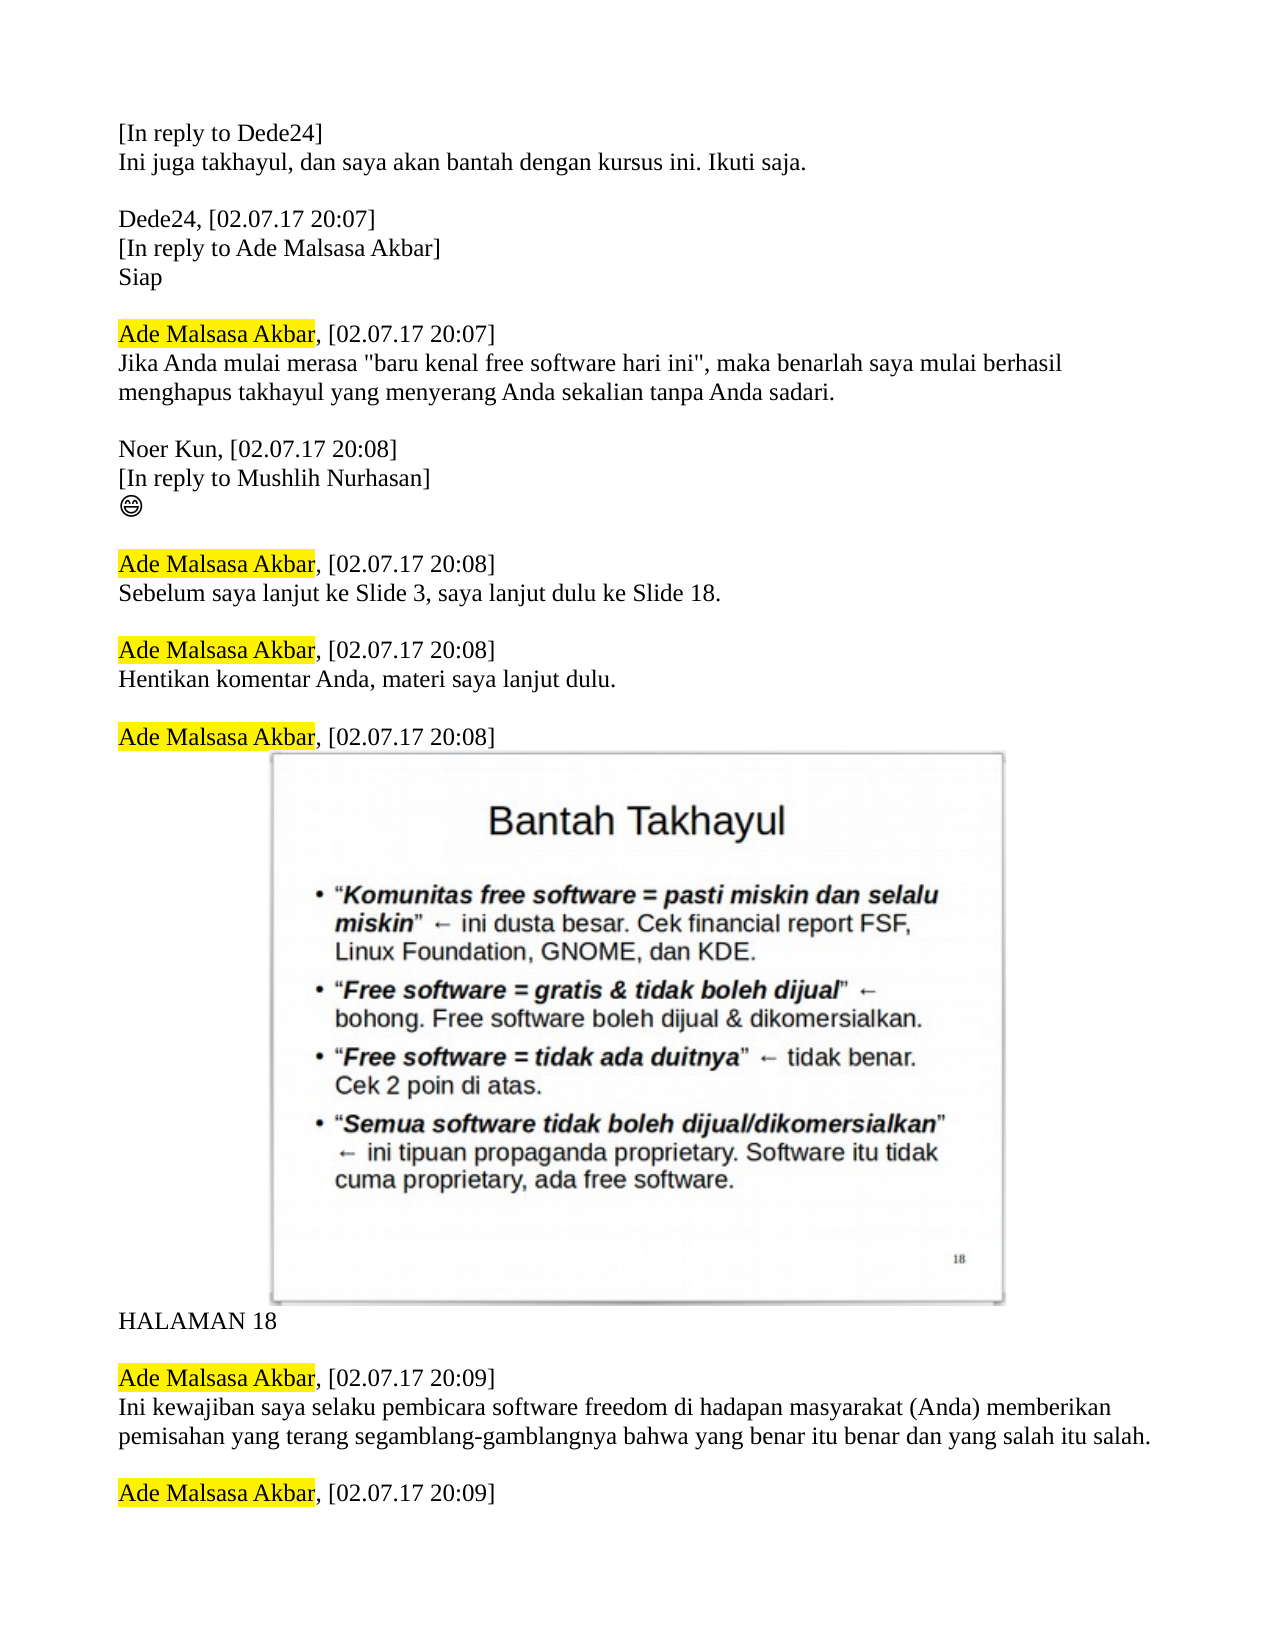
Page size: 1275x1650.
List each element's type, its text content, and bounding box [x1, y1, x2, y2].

text Ade Malsasa Akbar, [02.07.17 20:08] [118, 722, 1157, 751]
picture [268, 750, 1007, 1306]
text [In reply to Ade Malsasa Akbar] [118, 233, 1157, 262]
text Ade Malsasa Akbar, [02.07.17 20:09] [118, 1478, 1157, 1507]
text [In reply to Mushlih Nurhasan] [118, 463, 1157, 492]
text [In reply to Dede24] [118, 118, 1157, 147]
text Jika Anda mulai merasa "baru kenal free software hari ini", maka benarlah saya mulai berhasil menghapus takhayul yang menyerang Anda sekalian tanpa Anda sadari. [118, 348, 1157, 406]
text Ade Malsasa Akbar, [02.07.17 20:08] [118, 636, 1157, 664]
text Ini kewajiban saya selaku pembicara software freedom di hadapan masyarakat (Anda) memberikan pemisahan yang terang segamblang-gamblangnya bahwa yang benar itu benar dan yang salah itu salah. [118, 1392, 1157, 1449]
text Sebelum saya lanjut ke Slide 3, saya lanjut dulu ke Slide 18. [118, 578, 1157, 607]
text Dede24, [02.07.17 20:07] [118, 204, 1157, 233]
text 😄 [118, 492, 1157, 521]
text Hentikan komentar Anda, materi saya lanjut dulu. [118, 664, 1157, 693]
text Ade Malsasa Akbar, [02.07.17 20:08] [118, 549, 1157, 578]
text Siap [118, 262, 1157, 291]
text Ade Malsasa Akbar, [02.07.17 20:09] [118, 1363, 1157, 1392]
text Ade Malsasa Akbar, [02.07.17 20:07] [118, 319, 1157, 348]
text Noer Kun, [02.07.17 20:08] [118, 434, 1157, 463]
text Ini juga takhayul, dan saya akan bantah dengan kursus ini. Ikuti saja. [118, 147, 1157, 176]
text HALAMAN 18 [118, 751, 1157, 1334]
